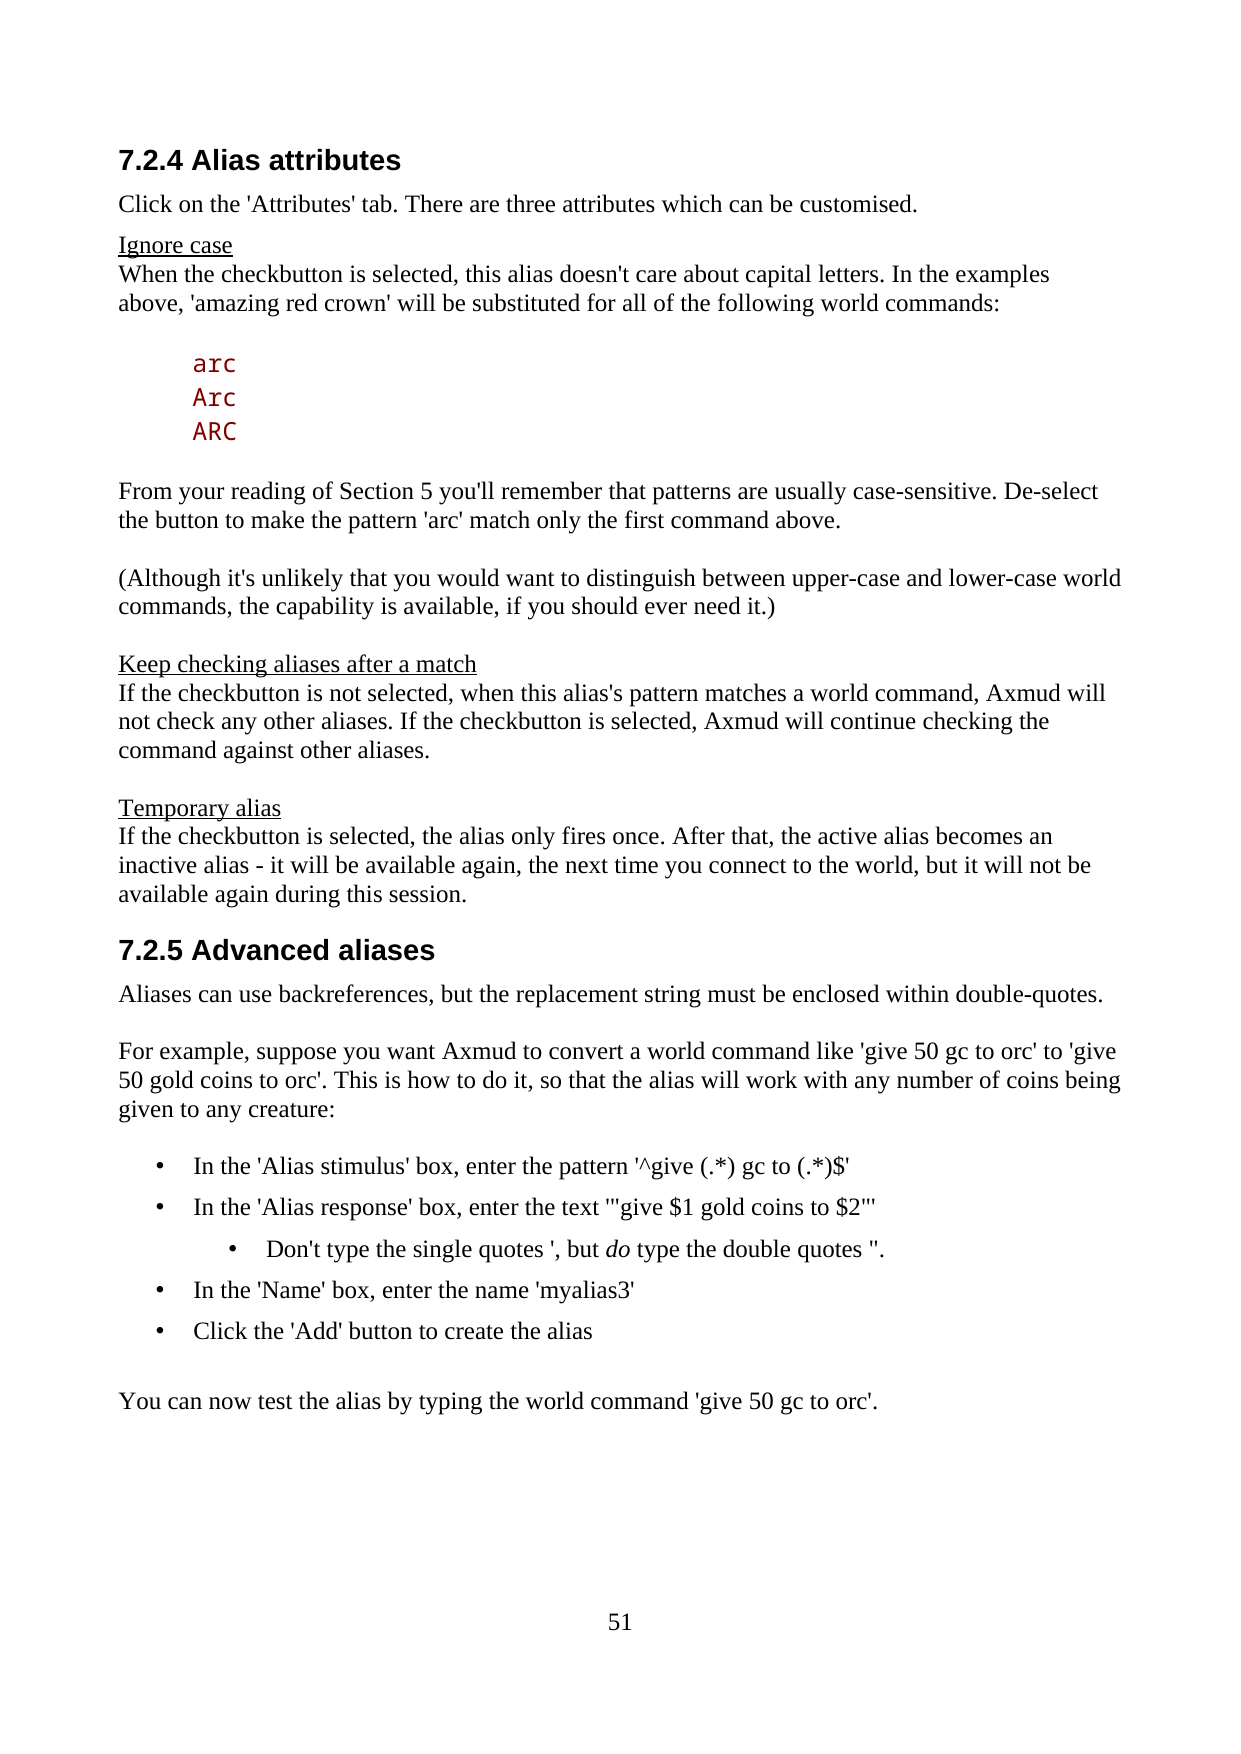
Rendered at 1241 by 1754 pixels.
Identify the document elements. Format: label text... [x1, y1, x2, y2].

text ARC [118, 413, 1122, 448]
text You can now test the alias by typing the world command 'give 50 gc to orc'. [118, 1386, 1122, 1415]
text arc [118, 345, 1122, 379]
text When the checkbutton is selected, this alias doesn't care about capital letters. In the examples above, 'amazing red crown' will be substituted for all of the following world commands: [118, 259, 1122, 317]
text Aliases can use backreferences, but the replacement string must be enclosed within double-quotes. [118, 979, 1122, 1007]
list Click the 'Add' button to create the alias [156, 1316, 1122, 1345]
text Temporary alias [118, 793, 1122, 821]
text Keep checking aliases after a match [118, 649, 1122, 678]
text Arc [118, 379, 1122, 413]
text From your reading of Section 5 you'll remember that patterns are usually case-sensitive. De-select the button to make the pattern 'arc' match only the first command above. [118, 476, 1122, 534]
text (Although it's unlikely that you would want to distinguish between upper-case and lower-case world commands, the capability is available, if you should ever need it.) [118, 563, 1122, 620]
subtitle 7.2.4 Alias attributes [118, 143, 1122, 177]
text For example, suppose you want Axmud to convert a world command like 'give 50 gc to orc' to 'give 50 gold coins to orc'. This is how to do it, so that the alias will work with any number of coins being given to any creature: [118, 1036, 1122, 1122]
text Ignore case [118, 230, 1122, 259]
list In the 'Alias response' box, enter the text '"give $1 gold coins to $2"' [156, 1192, 1122, 1221]
list In the 'Name' box, enter the name 'myalias3' [156, 1275, 1122, 1304]
text If the checkbutton is not selected, when this alias's pattern matches a world command, Axmud will not check any other aliases. If the checkbutton is selected, Axmud will continue checking the command against other aliases. [118, 678, 1122, 764]
text If the checkbutton is selected, the alias only fires once. After that, the active alias becomes an inactive alias - it will be available again, the next time you connect to the world, but it will not be available again during this session. [118, 821, 1122, 908]
text Click on the 'Attributes' tab. There are three attributes which can be customised. [118, 189, 1122, 218]
list Don't type the single quotes ', but do type the double quotes ". [228, 1234, 1122, 1262]
subtitle 7.2.5 Advanced aliases [118, 933, 1122, 966]
list In the 'Alias stimulus' box, enter the pattern '^give (.*) gc to (.*)$' [156, 1151, 1122, 1180]
